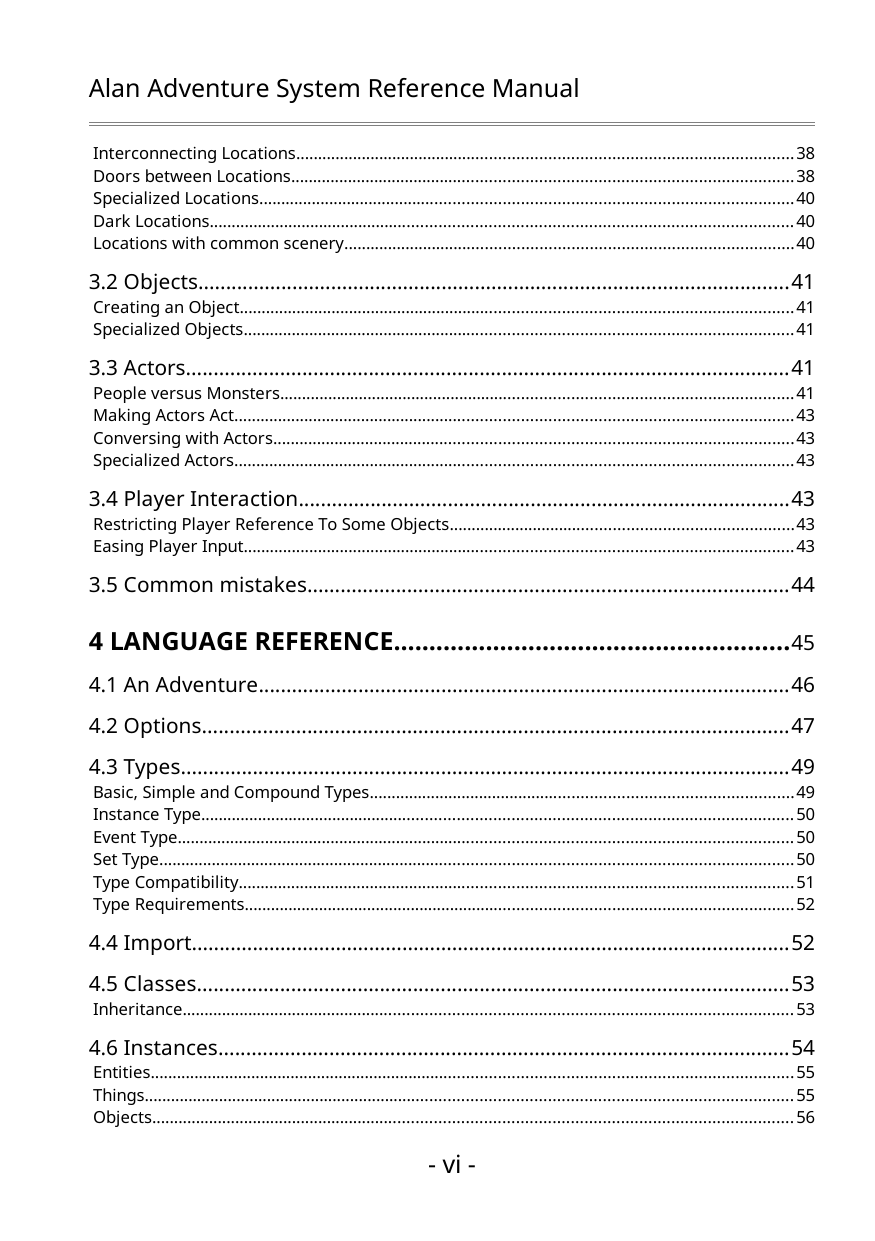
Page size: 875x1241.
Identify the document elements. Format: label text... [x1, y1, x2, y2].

text Instance Type 50 [88, 803, 815, 826]
text Easing Player Input 43 [88, 535, 815, 558]
text 4.5 Classes 53 [88, 969, 815, 998]
text 4.3 Types 49 [88, 752, 815, 781]
text 3.4 Player Interaction 43 [88, 484, 815, 513]
text Specialized Locations 40 [88, 187, 815, 209]
text Things 55 [88, 1084, 815, 1106]
text Type Compatibility 51 [88, 871, 815, 893]
text Event Type 50 [88, 826, 815, 848]
text 4.6 Instances 54 [88, 1033, 815, 1061]
text Making Actors Act 43 [88, 404, 815, 427]
text 4.4 Import 52 [88, 928, 815, 957]
text Doors between Locations 38 [88, 164, 815, 187]
text 4.1 An Adventure 46 [88, 670, 815, 699]
text Inheritance 53 [88, 998, 815, 1020]
text Creating an Object 41 [88, 296, 815, 318]
text Entities 55 [88, 1061, 815, 1084]
text Basic, Simple and Compound Types 49 [88, 781, 815, 803]
text Restricting Player Reference To Some Objects 43 [88, 513, 815, 535]
text Dark Locations 40 [88, 209, 815, 232]
text Objects 56 [88, 1106, 815, 1129]
text Locations with common scenery 40 [88, 232, 815, 254]
text 4.2 Options 47 [88, 711, 815, 740]
text 3.3 Actors 41 [88, 353, 815, 382]
text 3.2 Objects 41 [88, 267, 815, 296]
text Type Requirements 52 [88, 893, 815, 916]
text 3.5 Common mistakes 44 [88, 570, 815, 599]
text Set Type 50 [88, 848, 815, 871]
text Specialized Actors 43 [88, 449, 815, 472]
text Specialized Objects 41 [88, 318, 815, 341]
text Conversing with Actors 43 [88, 427, 815, 449]
text Interconnecting Locations 38 [88, 142, 815, 164]
text 4 Language Reference 45 [88, 624, 815, 658]
text People versus Monsters 41 [88, 382, 815, 404]
